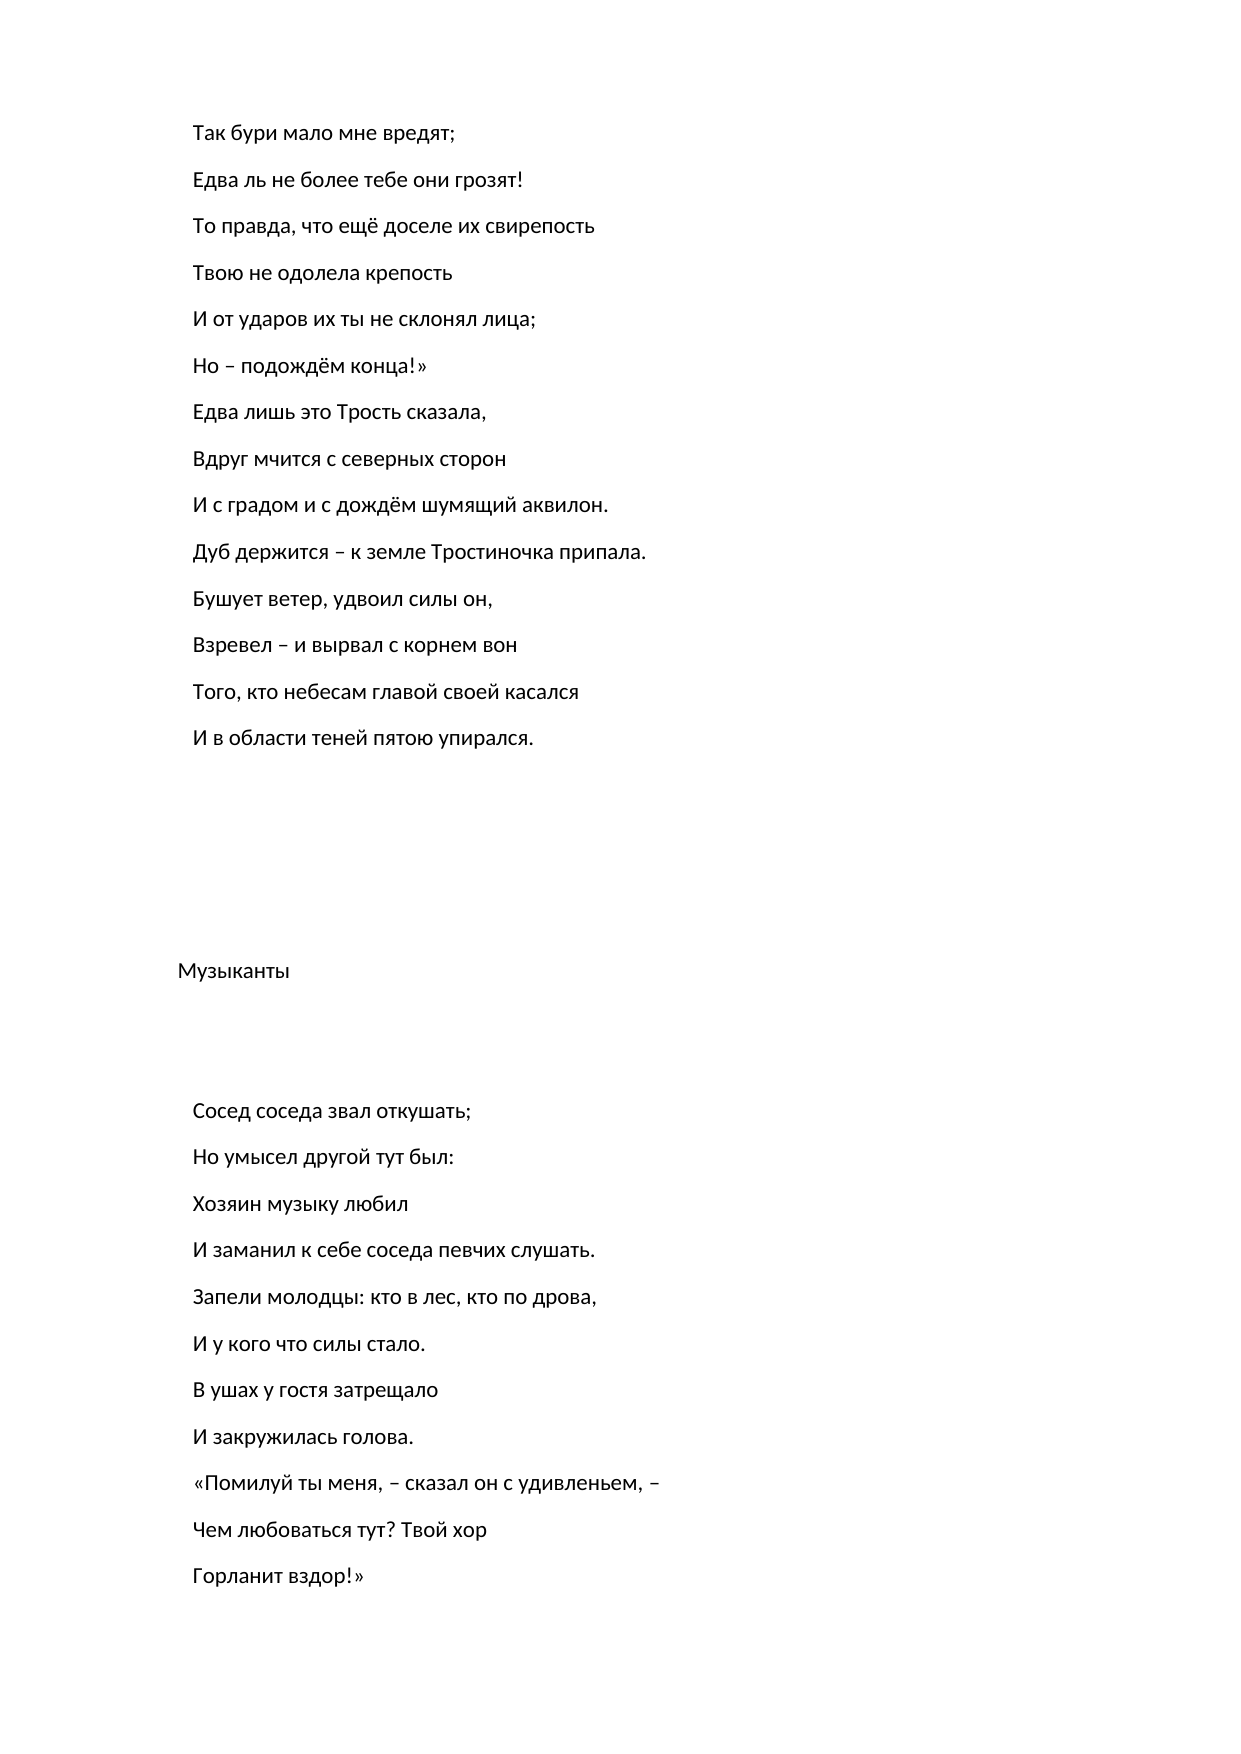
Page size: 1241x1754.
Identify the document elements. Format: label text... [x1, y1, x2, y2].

text В ушах у гостя затрещало [177, 1375, 1152, 1403]
text Едва лишь это Трость сказала, [177, 397, 1152, 426]
text Того, кто небесам главой своей касался [177, 677, 1152, 705]
text И в области теней пятою упирался. [177, 723, 1152, 751]
text Но – подождём конца!» [177, 351, 1152, 379]
text Сосед соседа звал откушать; [177, 1096, 1152, 1124]
text Горланит вздор!» [177, 1562, 1152, 1589]
text Чем любоваться тут? Твой хор [177, 1515, 1152, 1543]
text То правда, что ещё доселе их свирепость [177, 211, 1152, 239]
text «Помилуй ты меня, – сказал он с удивленьем, – [177, 1468, 1152, 1496]
text Музыканты [177, 956, 1152, 984]
text И закружилась голова. [177, 1422, 1152, 1450]
text Вдруг мчится с северных сторон [177, 444, 1152, 472]
text И от ударов их ты не склонял лица; [177, 304, 1152, 332]
text Дуб держится – к земле Тростиночка припала. [177, 537, 1152, 565]
text Взревел – и вырвал с корнем вон [177, 630, 1152, 658]
text Хозяин музыку любил [177, 1189, 1152, 1217]
text Едва ль не более тебе они грозят! [177, 165, 1152, 193]
text И заманил к себе соседа певчих слушать. [177, 1236, 1152, 1264]
text И с градом и с дождём шумящий аквилон. [177, 491, 1152, 519]
text Запели молодцы: кто в лес, кто по дрова, [177, 1282, 1152, 1310]
text Так бури мало мне вредят; [177, 118, 1152, 146]
text Бушует ветер, удвоил силы он, [177, 584, 1152, 612]
text Но умысел другой тут был: [177, 1142, 1152, 1171]
text Твою не одолела крепость [177, 258, 1152, 286]
text И у кого что силы стало. [177, 1329, 1152, 1357]
